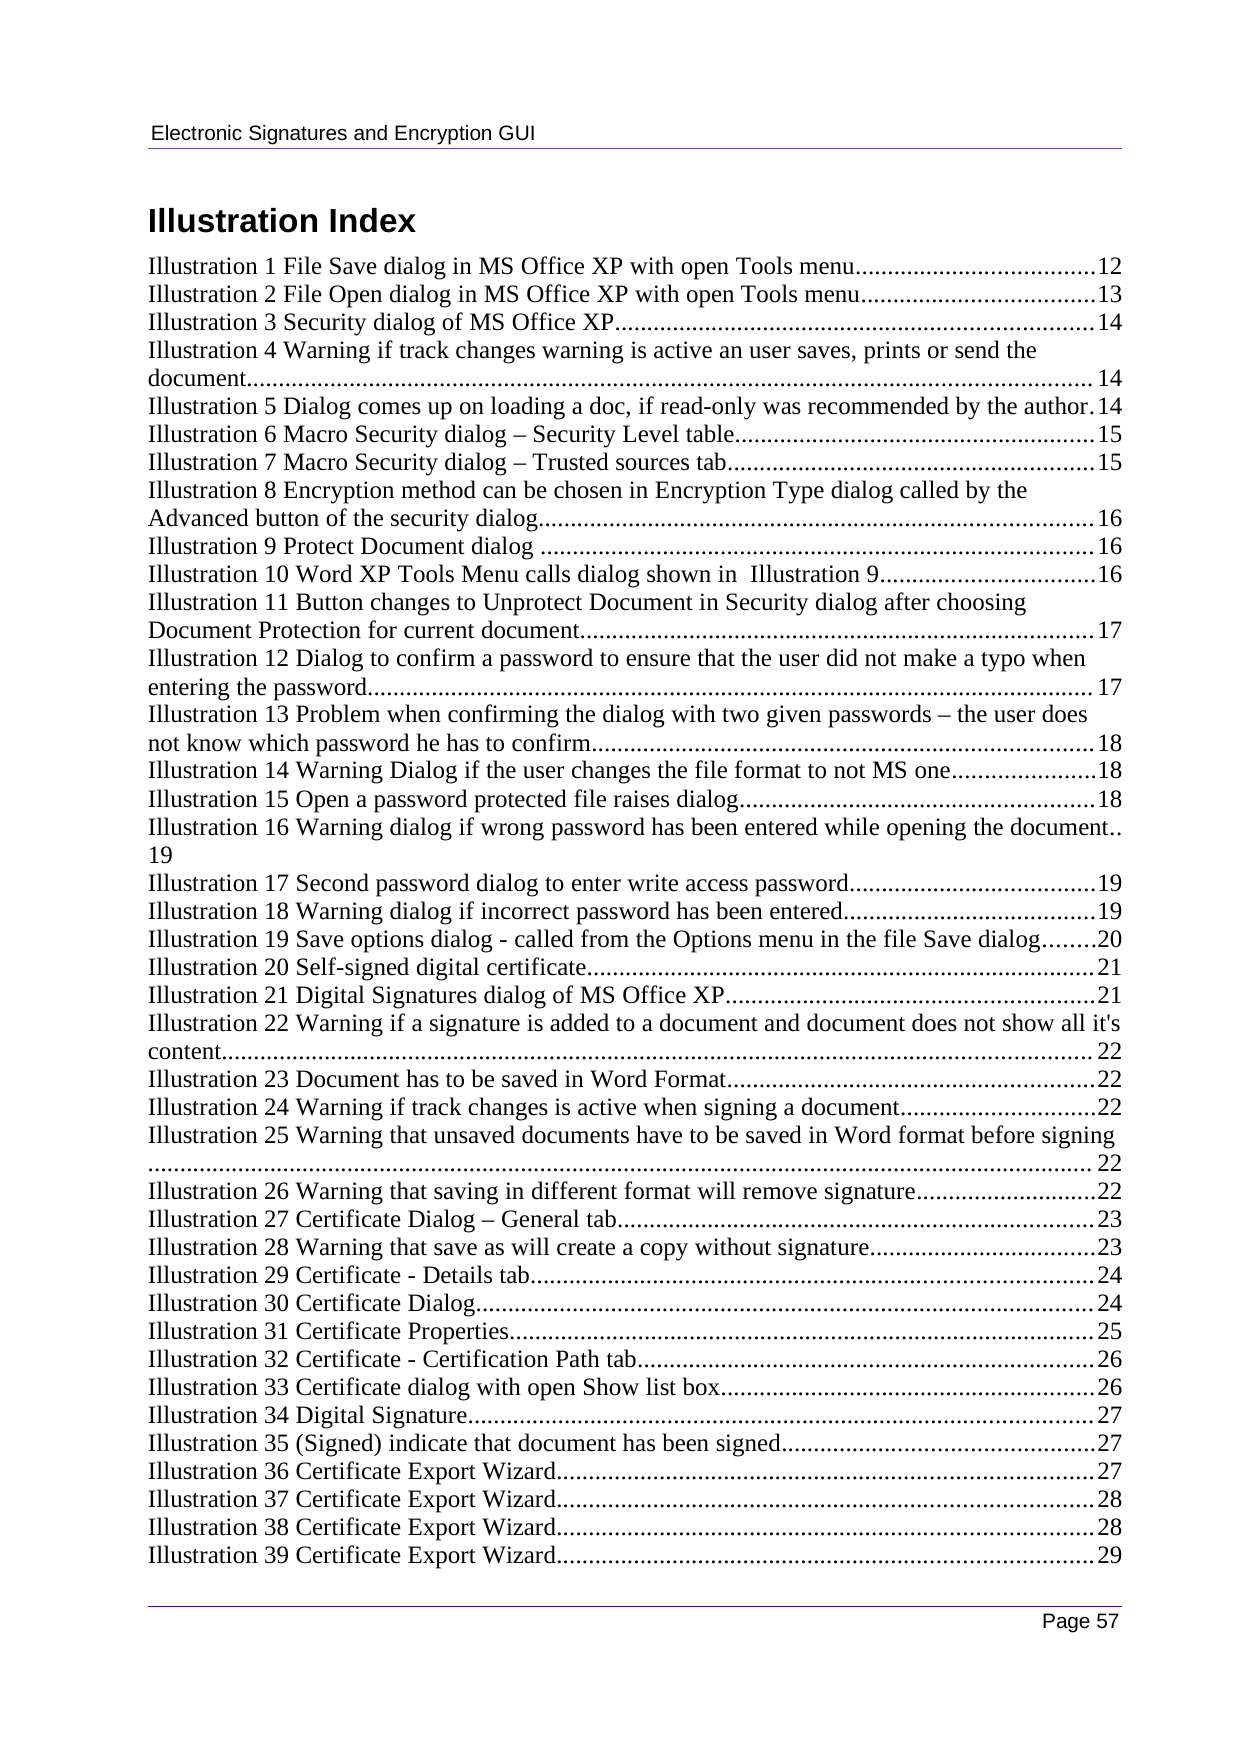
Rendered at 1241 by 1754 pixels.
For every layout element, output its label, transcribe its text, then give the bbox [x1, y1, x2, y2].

text Illustration 36 Certificate Export Wizard 27 [148, 1457, 1122, 1485]
text Illustration 7 Macro Security dialog – Trusted sources tab 15 [148, 448, 1122, 476]
text Illustration 11 Button changes to Unprotect Document in Security dialog after choosing Document Protection for current document 17 [148, 588, 1122, 644]
text Illustration 27 Certificate Dialog – General tab 23 [148, 1205, 1122, 1233]
text Illustration 29 Certificate - Details tab 24 [148, 1261, 1122, 1289]
text Illustration 33 Certificate dialog with open Show list box 26 [148, 1373, 1122, 1401]
text Illustration 30 Certificate Dialog 24 [148, 1289, 1122, 1317]
text Illustration 2 File Open dialog in MS Office XP with open Tools menu 13 [148, 280, 1122, 308]
text Illustration 20 Self-signed digital certificate 21 [148, 953, 1122, 981]
text Illustration 39 Certificate Export Wizard 29 [148, 1541, 1122, 1569]
text Illustration 5 Dialog comes up on loading a doc, if read-only was recommended by the author 14 [148, 392, 1122, 420]
text Illustration 19 Save options dialog - called from the Options menu in the file Save dialog 20 [148, 924, 1122, 953]
text Illustration 13 Problem when confirming the dialog with two given passwords – the user does not know which password he has to confirm 18 [148, 700, 1122, 756]
text Illustration 34 Digital Signature 27 [148, 1401, 1122, 1429]
text Illustration 10 Word XP Tools Menu calls dialog shown in Illustration 9 16 [148, 560, 1122, 588]
text Illustration 37 Certificate Export Wizard 28 [148, 1485, 1122, 1513]
text Illustration 6 Macro Security dialog – Security Level table 15 [148, 420, 1122, 448]
text Illustration 35 (Signed) indicate that document has been signed 27 [148, 1429, 1122, 1457]
text Illustration 25 Warning that unsaved documents have to be saved in Word format before signing 22 [148, 1121, 1122, 1177]
text Illustration 16 Warning dialog if wrong password has been entered while opening the document 19 [148, 812, 1122, 868]
text Illustration 8 Encryption method can be chosen in Encryption Type dialog called by the Advanced button of the security dialog 16 [148, 476, 1122, 532]
text Illustration 3 Security dialog of MS Office XP 14 [148, 308, 1122, 336]
text Illustration 28 Warning that save as will create a copy without signature 23 [148, 1233, 1122, 1261]
text Illustration 21 Digital Signatures dialog of MS Office XP 21 [148, 981, 1122, 1009]
text Illustration 4 Warning if track changes warning is active an user saves, prints or send the document 14 [148, 336, 1122, 392]
text Illustration 9 Protect Document dialog 16 [148, 532, 1122, 560]
text Illustration 31 Certificate Properties 25 [148, 1317, 1122, 1345]
text Illustration 23 Document has to be saved in Word Format 22 [148, 1065, 1122, 1093]
text Illustration 18 Warning dialog if incorrect password has been entered 19 [148, 897, 1122, 924]
text Illustration 1 File Save dialog in MS Office XP with open Tools menu 12 [148, 252, 1122, 280]
text Illustration 14 Warning Dialog if the user changes the file format to not MS one 18 [148, 756, 1122, 784]
text Illustration 22 Warning if a signature is added to a document and document does not show all it's content 22 [148, 1009, 1122, 1065]
text Illustration 38 Certificate Export Wizard 28 [148, 1513, 1122, 1541]
text Illustration 15 Open a password protected file raises dialog 18 [148, 784, 1122, 812]
text Illustration 24 Warning if track changes is active when signing a document 22 [148, 1093, 1122, 1121]
text Illustration 17 Second password dialog to enter write access password 19 [148, 868, 1122, 897]
text Illustration 12 Dialog to confirm a password to ensure that the user did not make a typo when entering the password 17 [148, 644, 1122, 700]
subtitle Illustration Index [148, 202, 1122, 239]
text Illustration 26 Warning that saving in different format will remove signature 22 [148, 1177, 1122, 1205]
text Illustration 32 Certificate - Certification Path tab 26 [148, 1345, 1122, 1373]
